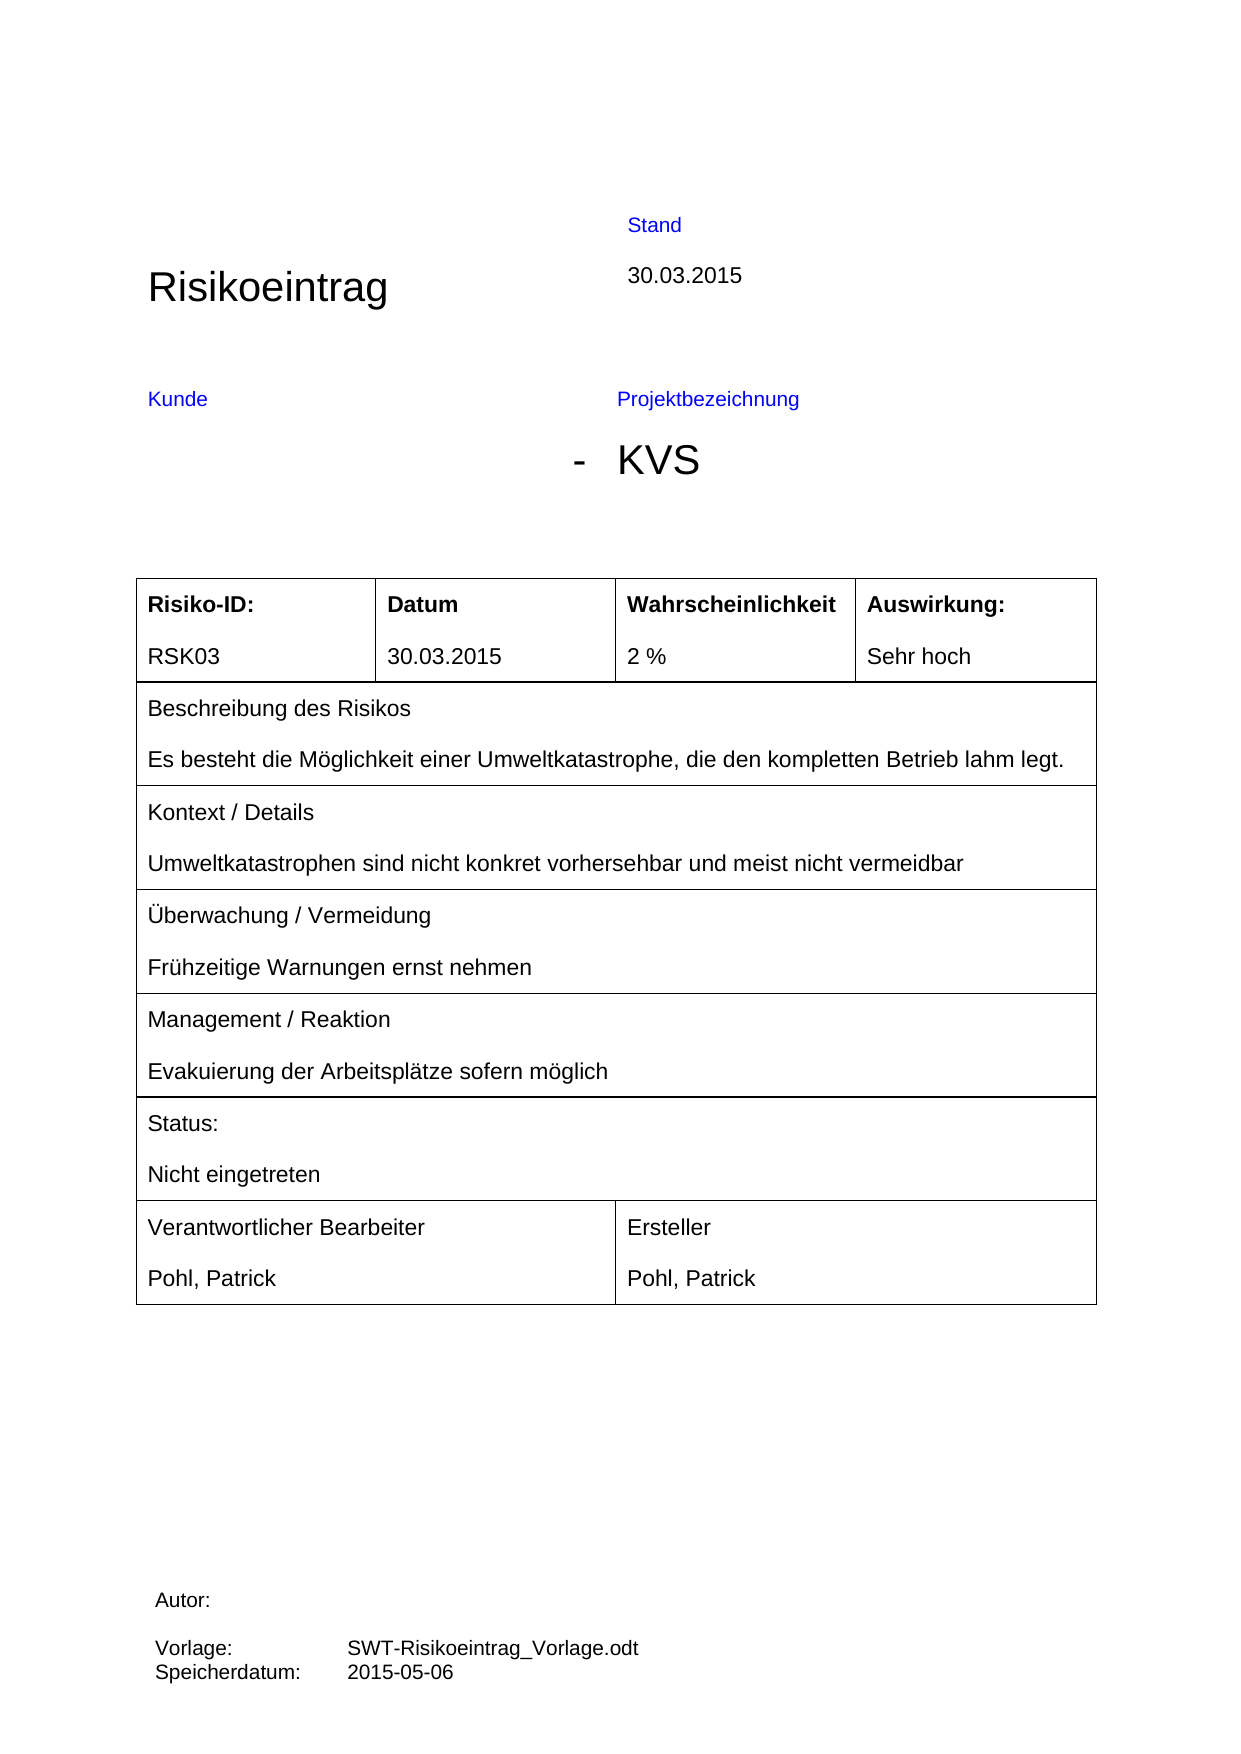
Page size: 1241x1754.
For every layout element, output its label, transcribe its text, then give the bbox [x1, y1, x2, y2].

table_cell Status: [137, 1098, 1096, 1149]
table_header Kunde [136, 374, 561, 423]
table_cell Es besteht die Möglichkeit einer Umweltkatastrophe, die den kompletten Betrieb lahm legt. [137, 734, 1096, 785]
table_header Projektbezeichnung [606, 374, 1096, 423]
table_header Auswirkung: [856, 579, 1096, 630]
table_header Risiko-ID: [137, 579, 375, 630]
table_cell Überwachung / Vermeidung [137, 890, 1096, 941]
table_cell Evakuierung der Arbeitsplätze sofern möglich [137, 1045, 1096, 1096]
table_header Wahrscheinlichkeit [616, 579, 855, 630]
table_cell Nicht eingetreten [137, 1149, 1096, 1200]
table_cell 30.03.2015 [616, 250, 1096, 323]
table_header Stand [616, 201, 1096, 250]
table_cell Sehr hoch [856, 630, 1096, 681]
table_cell Risikoeintrag [136, 250, 616, 323]
table_cell Pohl, Patrick [616, 1253, 1096, 1304]
table_cell - [561, 423, 606, 496]
table_cell [136, 423, 561, 496]
table_cell Frühzeitige Warnungen ernst nehmen [137, 941, 1096, 993]
table_cell Ersteller [616, 1201, 1096, 1253]
table_cell Beschreibung des Risikos [137, 683, 1096, 734]
table_cell 30.03.2015 [376, 630, 615, 681]
table_header Datum [376, 579, 615, 630]
table_cell RSK03 [137, 630, 375, 681]
table_cell 2 % [616, 630, 855, 681]
table_cell KVS [606, 423, 1096, 496]
table_header [561, 374, 606, 423]
table_cell Verantwortlicher Bearbeiter [137, 1201, 615, 1253]
table_cell Management / Reaktion [137, 994, 1096, 1045]
table_cell Pohl, Patrick [137, 1253, 615, 1304]
table_header [136, 201, 616, 250]
table_cell Umweltkatastrophen sind nicht konkret vorhersehbar und meist nicht vermeidbar [137, 838, 1096, 889]
table_cell Kontext / Details [137, 786, 1096, 838]
